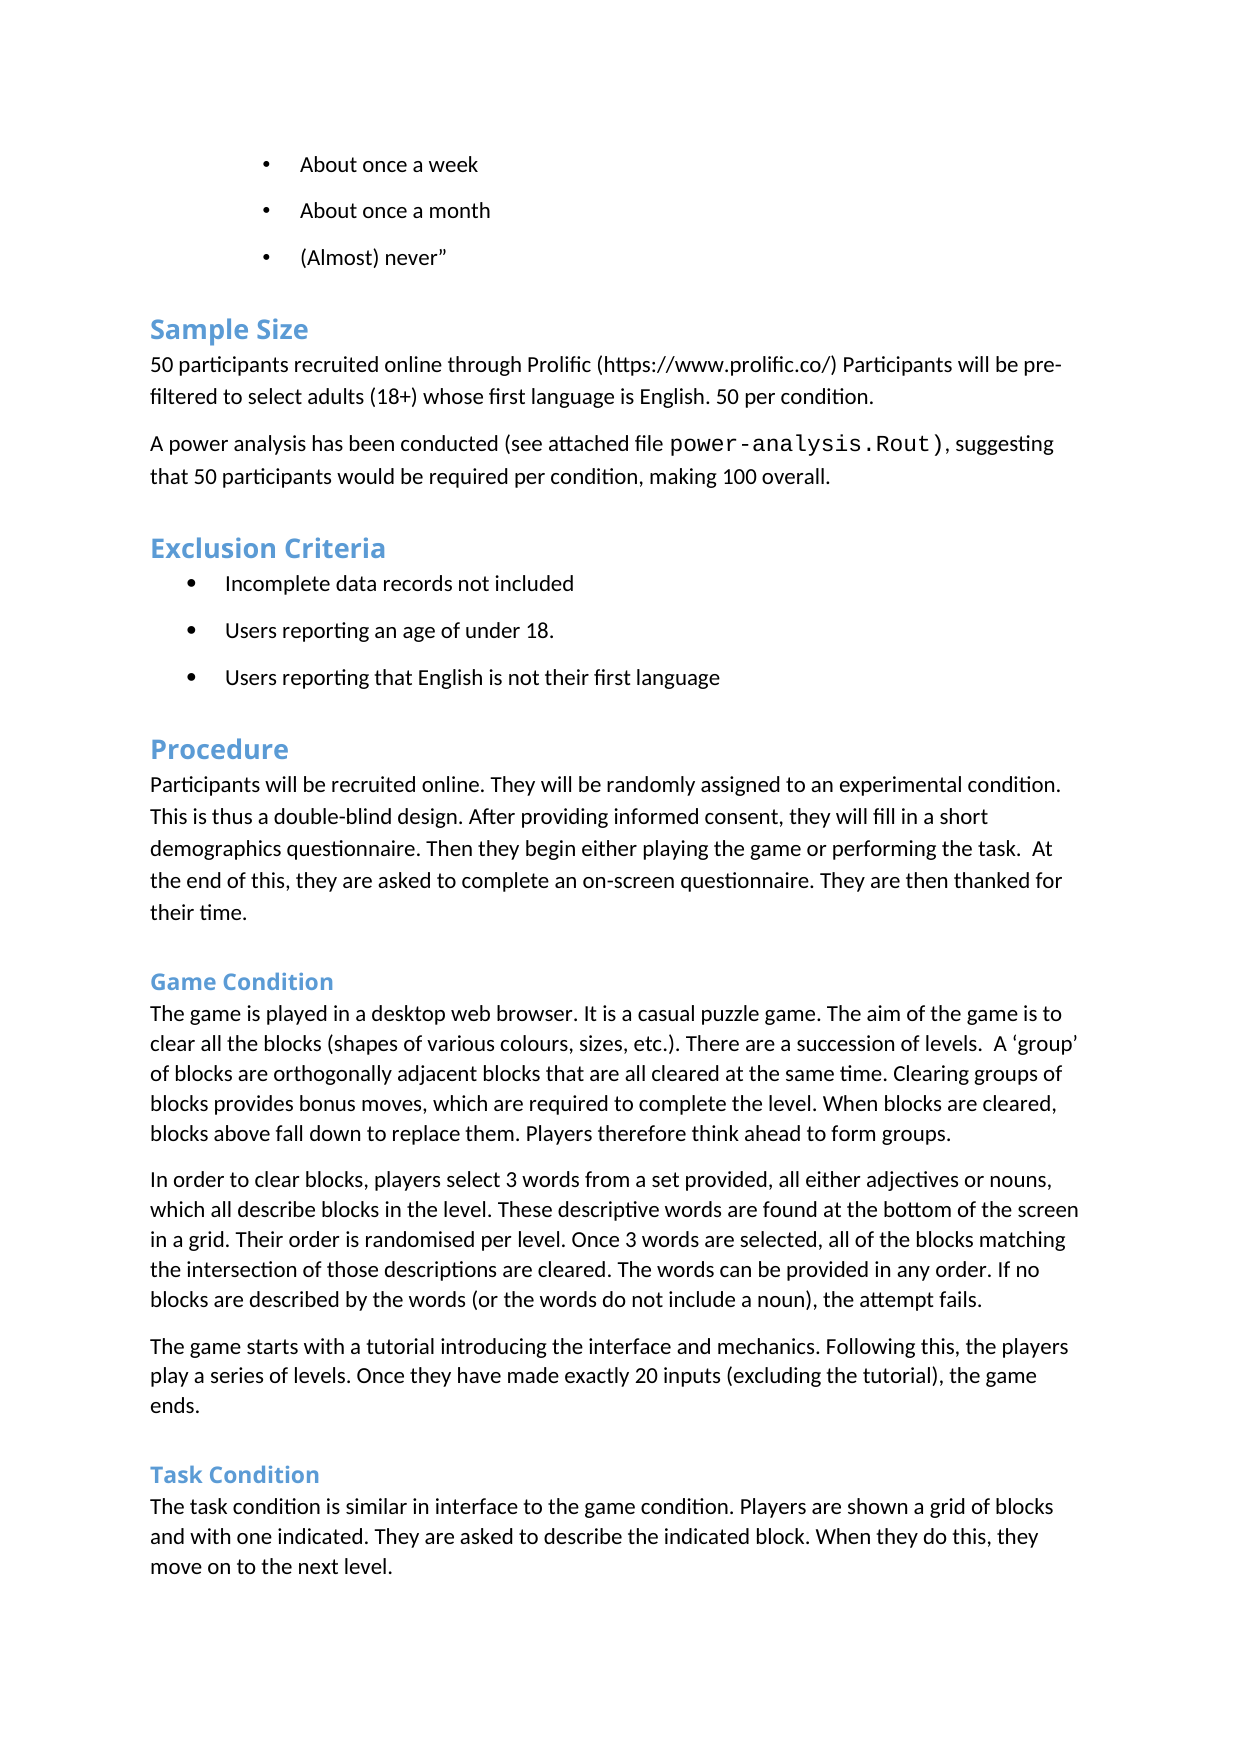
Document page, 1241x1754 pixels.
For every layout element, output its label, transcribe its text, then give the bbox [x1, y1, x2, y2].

list Users reporting that English is not their first language [187, 663, 1090, 691]
subtitle Sample Size [150, 311, 1090, 347]
list About once a week [262, 150, 1090, 178]
text The game is played in a desktop web browser. It is a casual puzzle game. The aim of the game is to clear all the blocks (shapes of various colours, sizes, etc.). There are a succession of levels. A ‘group’ of blocks are orthogonally adjacent blocks that are all cleared at the same time. Clearing groups of blocks provides bonus moves, which are required to complete the level. When blocks are cleared, blocks above fall down to replace them. Players therefore think ahead to form groups. [150, 999, 1090, 1147]
subtitle Exclusion Criteria [150, 530, 1090, 567]
text The game starts with a tutorial introducing the interface and mechanics. Following this, the players play a series of levels. Once they have made exactly 20 inputs (excluding the tutorial), the game ends. [150, 1332, 1090, 1419]
text The task condition is similar in interface to the game condition. Players are shown a grid of blocks and with one indicated. They are asked to describe the indicated block. When they do this, they move on to the next level. [150, 1492, 1090, 1580]
list Incomplete data records not included [187, 569, 1090, 597]
list Users reporting an age of under 18. [187, 616, 1090, 644]
list About once a month [262, 197, 1090, 224]
text In order to clear blocks, players select 3 words from a set provided, all either adjectives or nouns, which all describe blocks in the level. These descriptive words are found at the bottom of the screen in a grid. Their order is randomised per level. Once 3 words are selected, all of the blocks matching the intersection of those descriptions are cleared. The words can be provided in any order. If no blocks are described by the words (or the words do not include a noun), the attempt fails. [150, 1166, 1090, 1313]
subtitle Game Condition [150, 966, 1090, 997]
list (Almost) never” [262, 243, 1090, 271]
text Participants will be recruited online. They will be randomly assigned to an experimental condition. This is thus a double-blind design. After providing informed consent, they will fill in a short demographics questionnaire. Then they begin either playing the game or performing the task. At the end of this, they are asked to complete an on-screen questionnaire. They are then thanked for their time. [150, 770, 1090, 926]
subtitle Procedure [150, 730, 1090, 767]
text 50 participants recruited online through Prolific (https://www.prolific.co/) Participants will be pre-filtered to select adults (18+) whose first language is English. 50 per condition. [150, 350, 1090, 410]
text A power analysis has been conducted (see attached file power-analysis.Rout), suggesting that 50 participants would be required per condition, making 100 overall. [150, 429, 1090, 490]
subtitle Task Condition [150, 1459, 1090, 1490]
